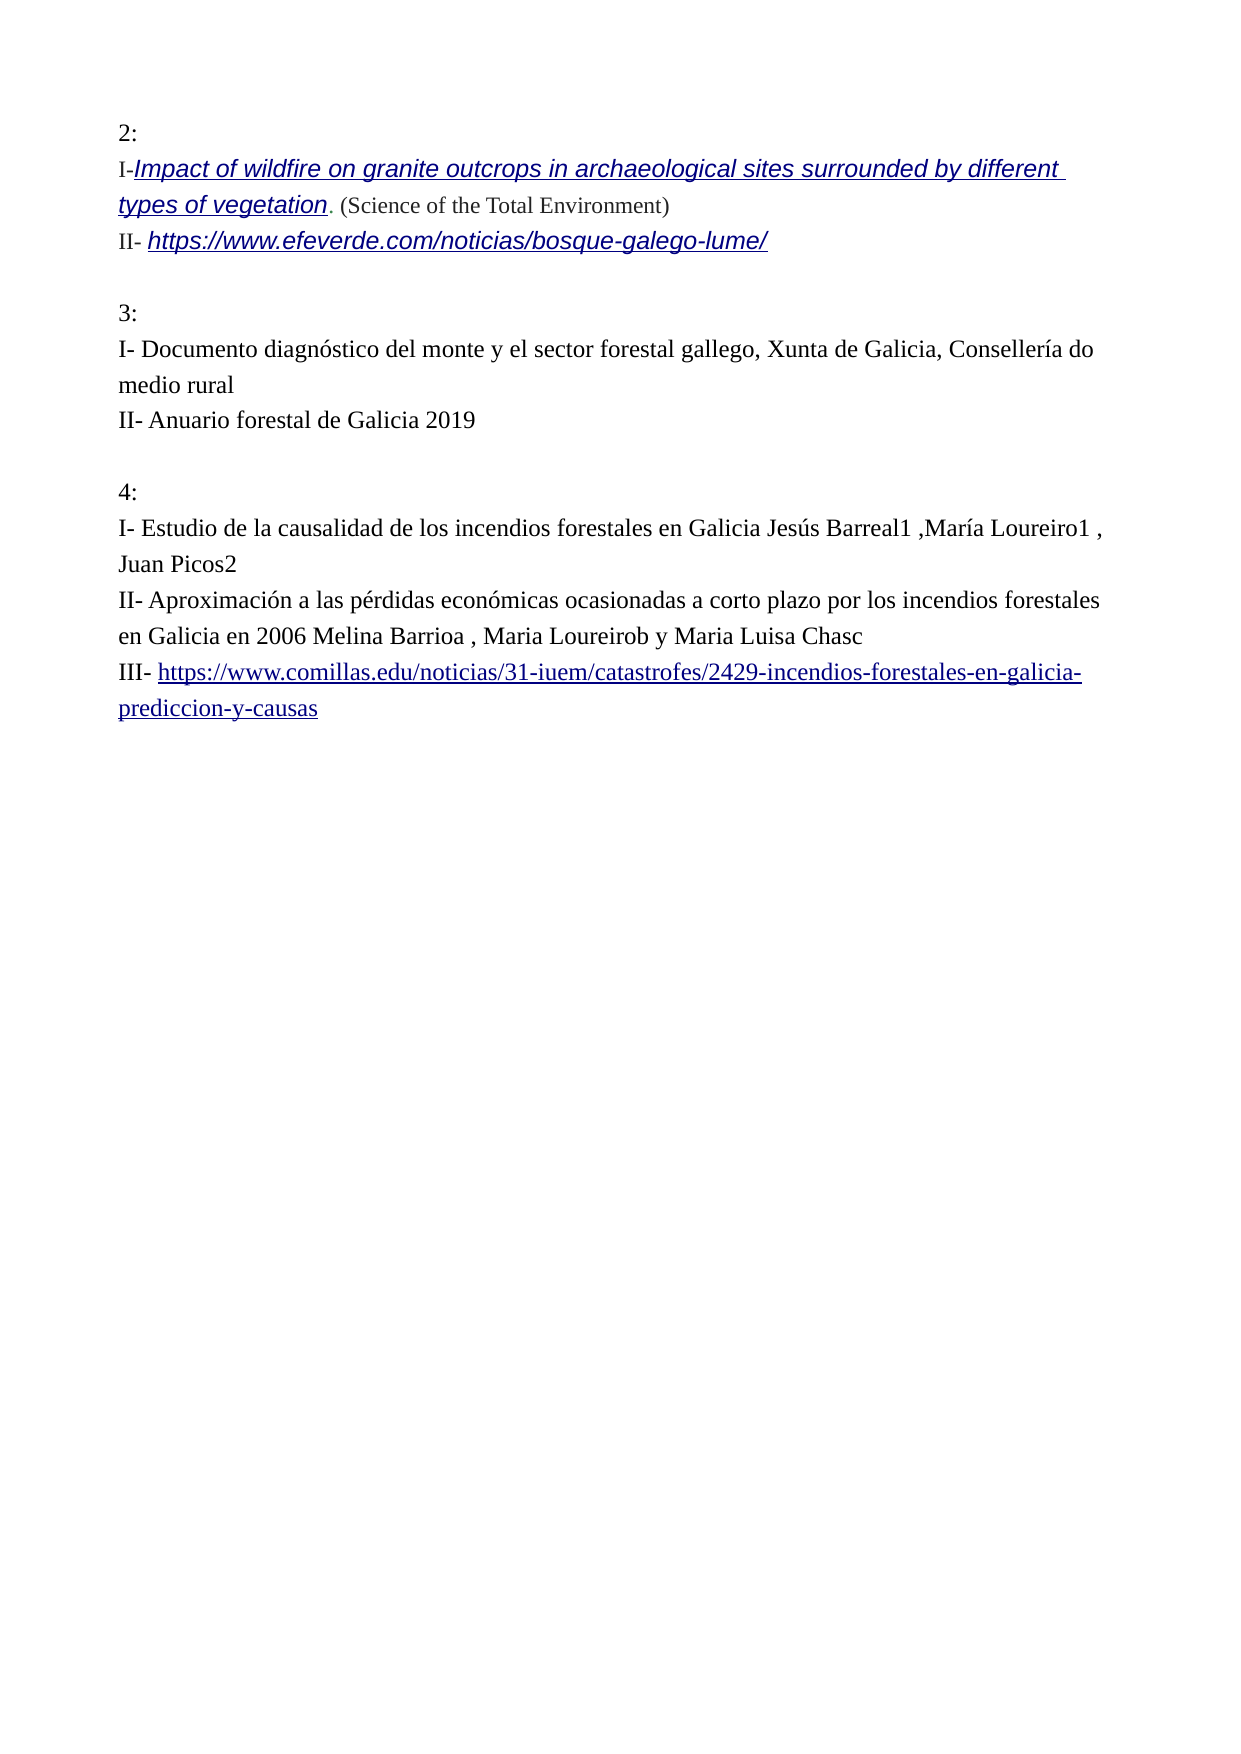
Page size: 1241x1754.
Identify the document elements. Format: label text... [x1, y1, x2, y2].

text 3: [118, 298, 1122, 327]
text III- https://www.comillas.edu/noticias/31-iuem/catastrofes/2429-incendios-forestales-en-galicia-prediccion-y-causas [118, 657, 1122, 722]
text I- Estudio de la causalidad de los incendios forestales en Galicia Jesús Barreal1 ,María Loureiro1 , Juan Picos2 [118, 513, 1122, 578]
text I- Documento diagnóstico del monte y el sector forestal gallego, Xunta de Galicia, Consellería do medio rural [118, 334, 1122, 398]
text II- https://www.efeverde.com/noticias/bosque-galego-lume/ [118, 226, 1122, 255]
text II- Anuario forestal de Galicia 2019 [118, 406, 1122, 434]
text 4: [118, 477, 1122, 506]
text I-Impact of wildfire on granite outcrops in archaeological sites surrounded by different types of vegetation. (Science of the Total Environment) [118, 154, 1122, 219]
text II- Aproximación a las pérdidas económicas ocasionadas a corto plazo por los incendios forestales en Galicia en 2006 Melina Barrioa , Maria Loureirob y Maria Luisa Chasc [118, 585, 1122, 650]
text 2: [118, 118, 1122, 147]
